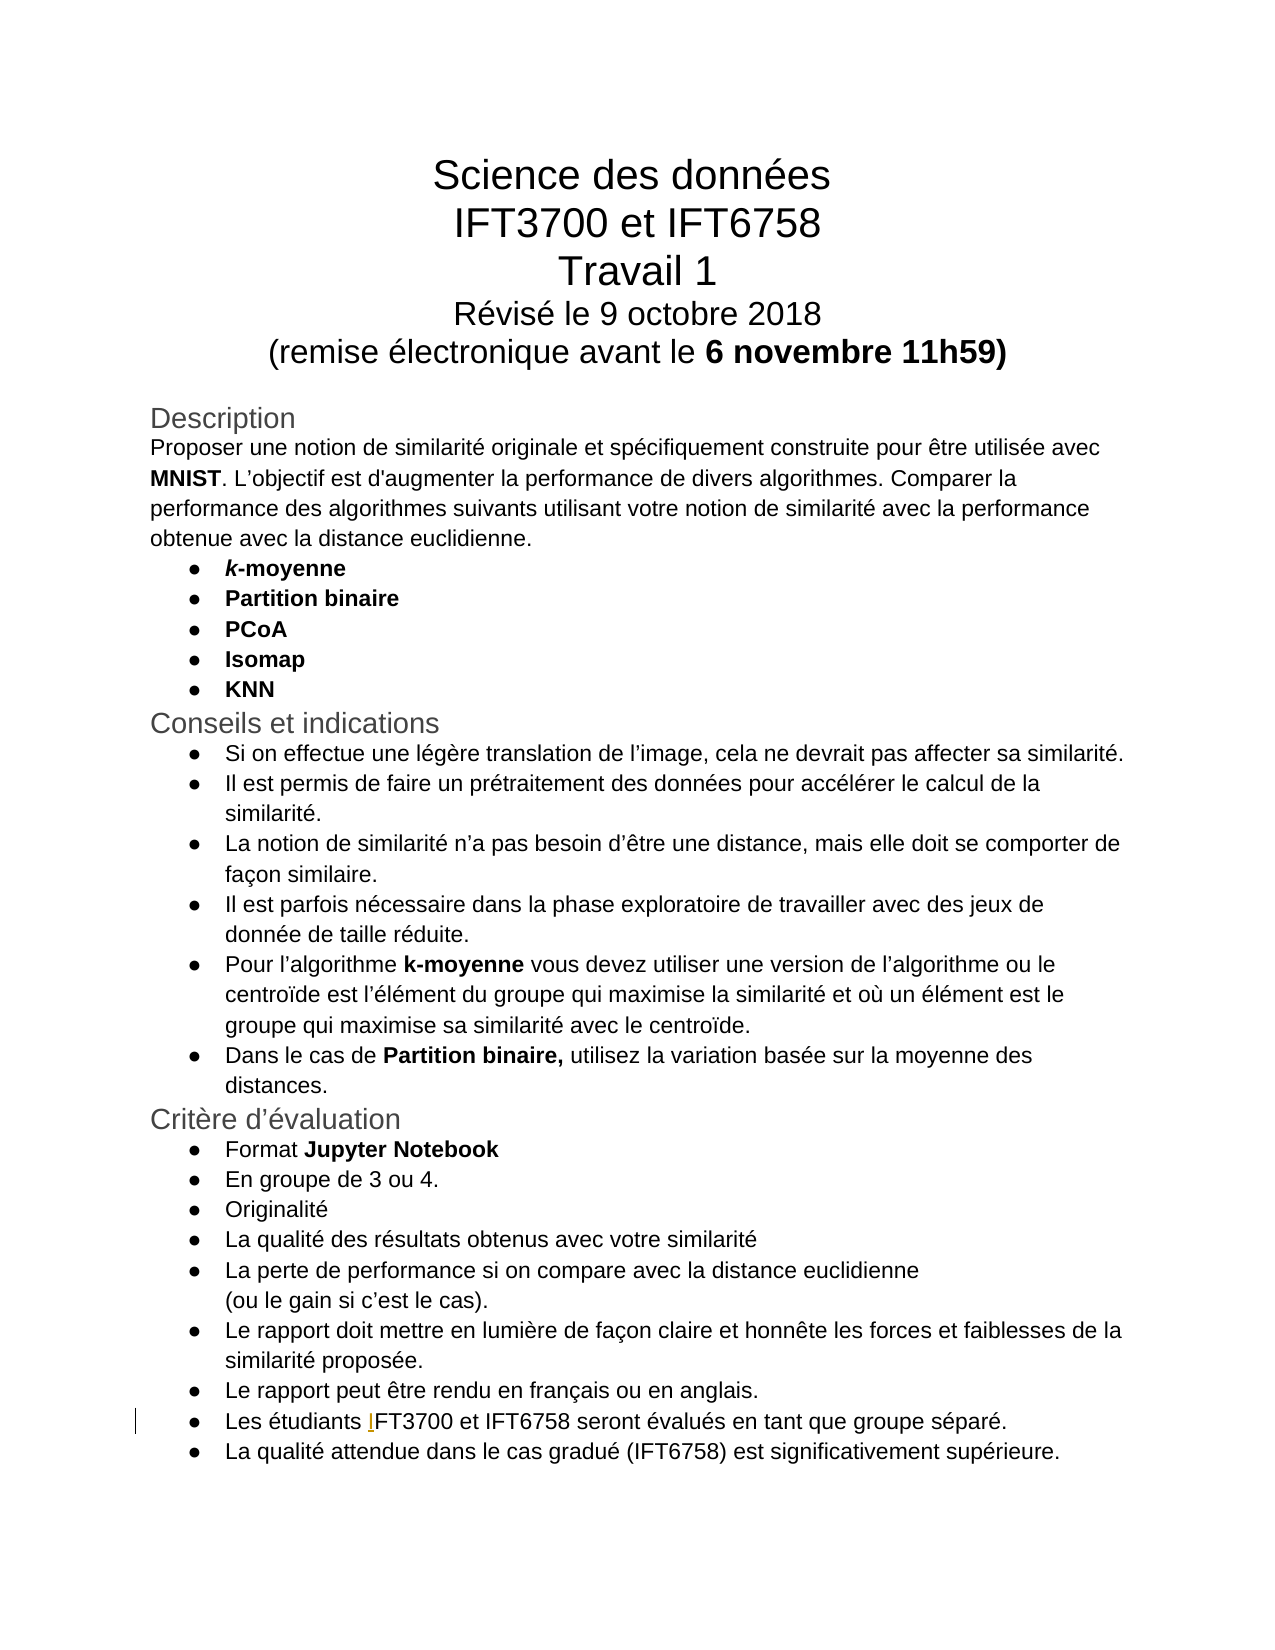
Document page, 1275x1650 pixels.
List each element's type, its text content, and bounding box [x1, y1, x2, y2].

subtitle Conseils et indications [150, 706, 1125, 740]
list Partition binaire [187, 585, 1125, 612]
list Dans le cas de Partition binaire, utilisez la variation basée sur la moyenne des distances. [187, 1042, 1125, 1098]
list KNN [187, 676, 1125, 702]
list Pour l’algorithme k-moyenne vous devez utiliser une version de l’algorithme ou le centroïde est l’élément du groupe qui maximise la similarité et où un élément est le groupe qui maximise sa similarité avec le centroïde. [187, 951, 1125, 1038]
list Format Jupyter Notebook [187, 1136, 1125, 1162]
text Proposer une notion de similarité originale et spécifiquement construite pour être utilisée avec MNIST. L’objectif est d'augmenter la performance de divers algorithmes. Comparer la performance des algorithmes suivants utilisant votre notion de similarité avec la performance obtenue avec la distance euclidienne. [150, 434, 1125, 551]
list PCoA [187, 616, 1125, 642]
list Il est parfois nécessaire dans la phase exploratoire de travailler avec des jeux de donnée de taille réduite. [187, 891, 1125, 947]
subtitle Critère d’évaluation [150, 1102, 1125, 1136]
list Il est permis de faire un prétraitement des données pour accélérer le calcul de la similarité. [187, 770, 1125, 827]
list Si on effectue une légère translation de l’image, cela ne devrait pas affecter sa similarité. [187, 740, 1125, 766]
list La notion de similarité n’a pas besoin d’être une distance, mais elle doit se comporter de façon similaire. [187, 830, 1125, 887]
subtitle Description [150, 401, 1125, 434]
subtitle Science des données IFT3700 et IFT6758 Travail 1 [150, 150, 1125, 294]
list Le rapport peut être rendu en français ou en anglais. [187, 1377, 1125, 1404]
list k-moyenne [187, 555, 1125, 582]
subtitle Révisé le 9 octobre 2018 (remise électronique avant le 6 novembre 11h59) [150, 294, 1125, 371]
list Originalité [187, 1196, 1125, 1223]
list Les étudiants IFT3700 et IFT6758 seront évalués en tant que groupe séparé. [187, 1408, 1125, 1434]
list La qualité attendue dans le cas gradué (IFT6758) est significativement supérieure. [187, 1438, 1125, 1464]
list La perte de performance si on compare avec la distance euclidienne (ou le gain si c’est le cas). [187, 1257, 1125, 1313]
list Le rapport doit mettre en lumière de façon claire et honnête les forces et faiblesses de la similarité proposée. [187, 1317, 1125, 1374]
list La qualité des résultats obtenus avec votre similarité [187, 1226, 1125, 1253]
list Isomap [187, 646, 1125, 672]
list En groupe de 3 ou 4. [187, 1166, 1125, 1192]
